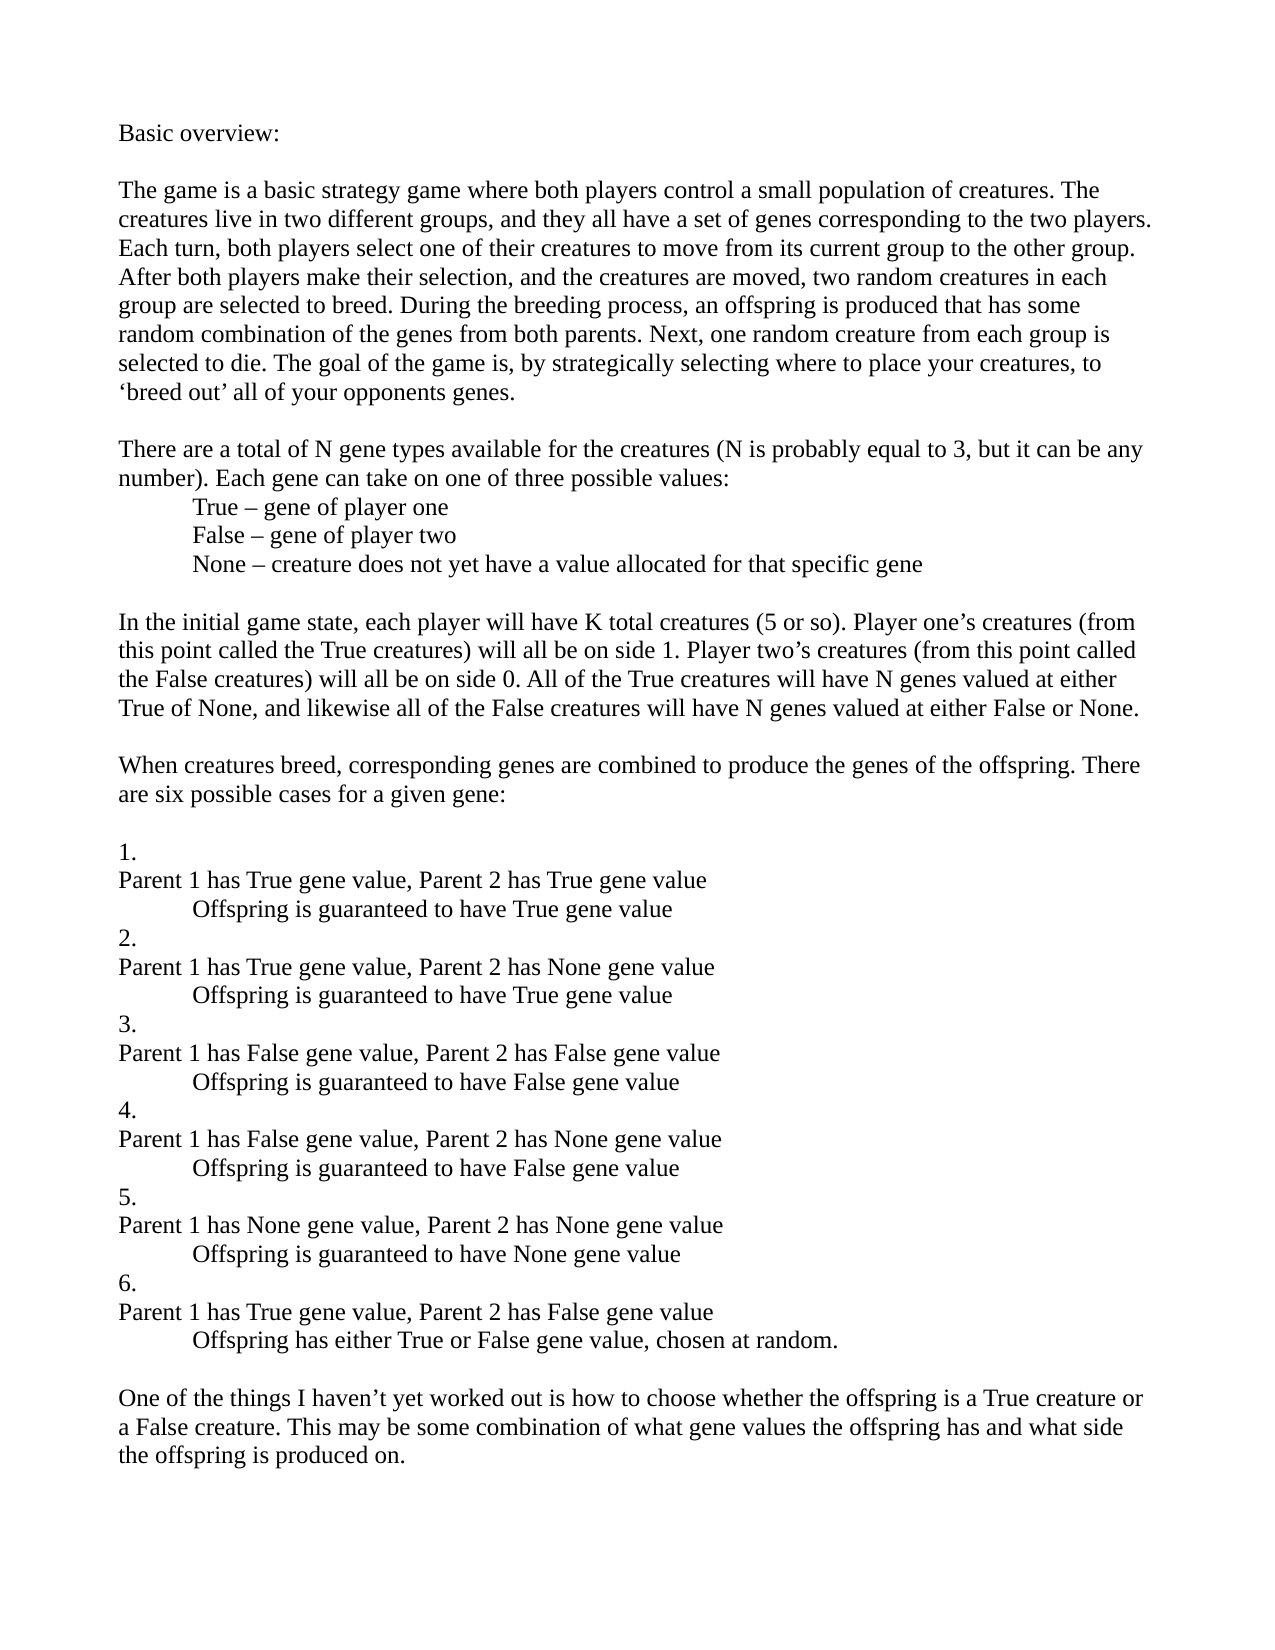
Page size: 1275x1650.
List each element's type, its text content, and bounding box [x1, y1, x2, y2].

text Parent 1 has False gene value, Parent 2 has None gene value [118, 1124, 1157, 1153]
text Basic overview: [118, 118, 1157, 147]
text False – gene of player two [118, 521, 1157, 549]
text In the initial game state, each player will have K total creatures (5 or so). Player one’s creatures (from this point called the True creatures) will all be on side 1. Player two’s creatures (from this point called the False creatures) will all be on side 0. All of the True creatures will have N genes valued at either True of None, and likewise all of the False creatures will have N genes valued at either False or None. [118, 607, 1157, 722]
text One of the things I haven’t yet worked out is how to choose whether the offspring is a True creature or a False creature. This may be some combination of what gene values the offspring has and what side the offspring is produced on. [118, 1383, 1157, 1469]
text 2. [118, 923, 1157, 952]
text Offspring has either True or False gene value, chosen at random. [118, 1326, 1157, 1354]
text Parent 1 has False gene value, Parent 2 has False gene value [118, 1038, 1157, 1067]
text Offspring is guaranteed to have True gene value [118, 981, 1157, 1009]
text None – creature does not yet have a value allocated for that specific gene [118, 549, 1157, 578]
text When creatures breed, corresponding genes are combined to produce the genes of the offspring. There are six possible cases for a given gene: [118, 751, 1157, 808]
text Offspring is guaranteed to have True gene value [118, 894, 1157, 923]
text 3. [118, 1009, 1157, 1038]
text There are a total of N gene types available for the creatures (N is probably equal to 3, but it can be any number). Each gene can take on one of three possible values: [118, 434, 1157, 492]
text 1. [118, 837, 1157, 866]
text Parent 1 has True gene value, Parent 2 has None gene value [118, 952, 1157, 981]
text Parent 1 has None gene value, Parent 2 has None gene value [118, 1211, 1157, 1239]
text 5. [118, 1182, 1157, 1211]
text Parent 1 has True gene value, Parent 2 has True gene value [118, 866, 1157, 894]
text Parent 1 has True gene value, Parent 2 has False gene value [118, 1297, 1157, 1326]
text 6. [118, 1268, 1157, 1297]
text True – gene of player one [118, 492, 1157, 521]
text The game is a basic strategy game where both players control a small population of creatures. The creatures live in two different groups, and they all have a set of genes corresponding to the two players. Each turn, both players select one of their creatures to move from its current group to the other group. After both players make their selection, and the creatures are moved, two random creatures in each group are selected to breed. During the breeding process, an offspring is produced that has some random combination of the genes from both parents. Next, one random creature from each group is selected to die. The goal of the game is, by strategically selecting where to place your creatures, to ‘breed out’ all of your opponents genes. [118, 176, 1157, 406]
text Offspring is guaranteed to have None gene value [118, 1239, 1157, 1268]
text Offspring is guaranteed to have False gene value [118, 1067, 1157, 1096]
text Offspring is guaranteed to have False gene value [118, 1153, 1157, 1182]
text 4. [118, 1096, 1157, 1124]
